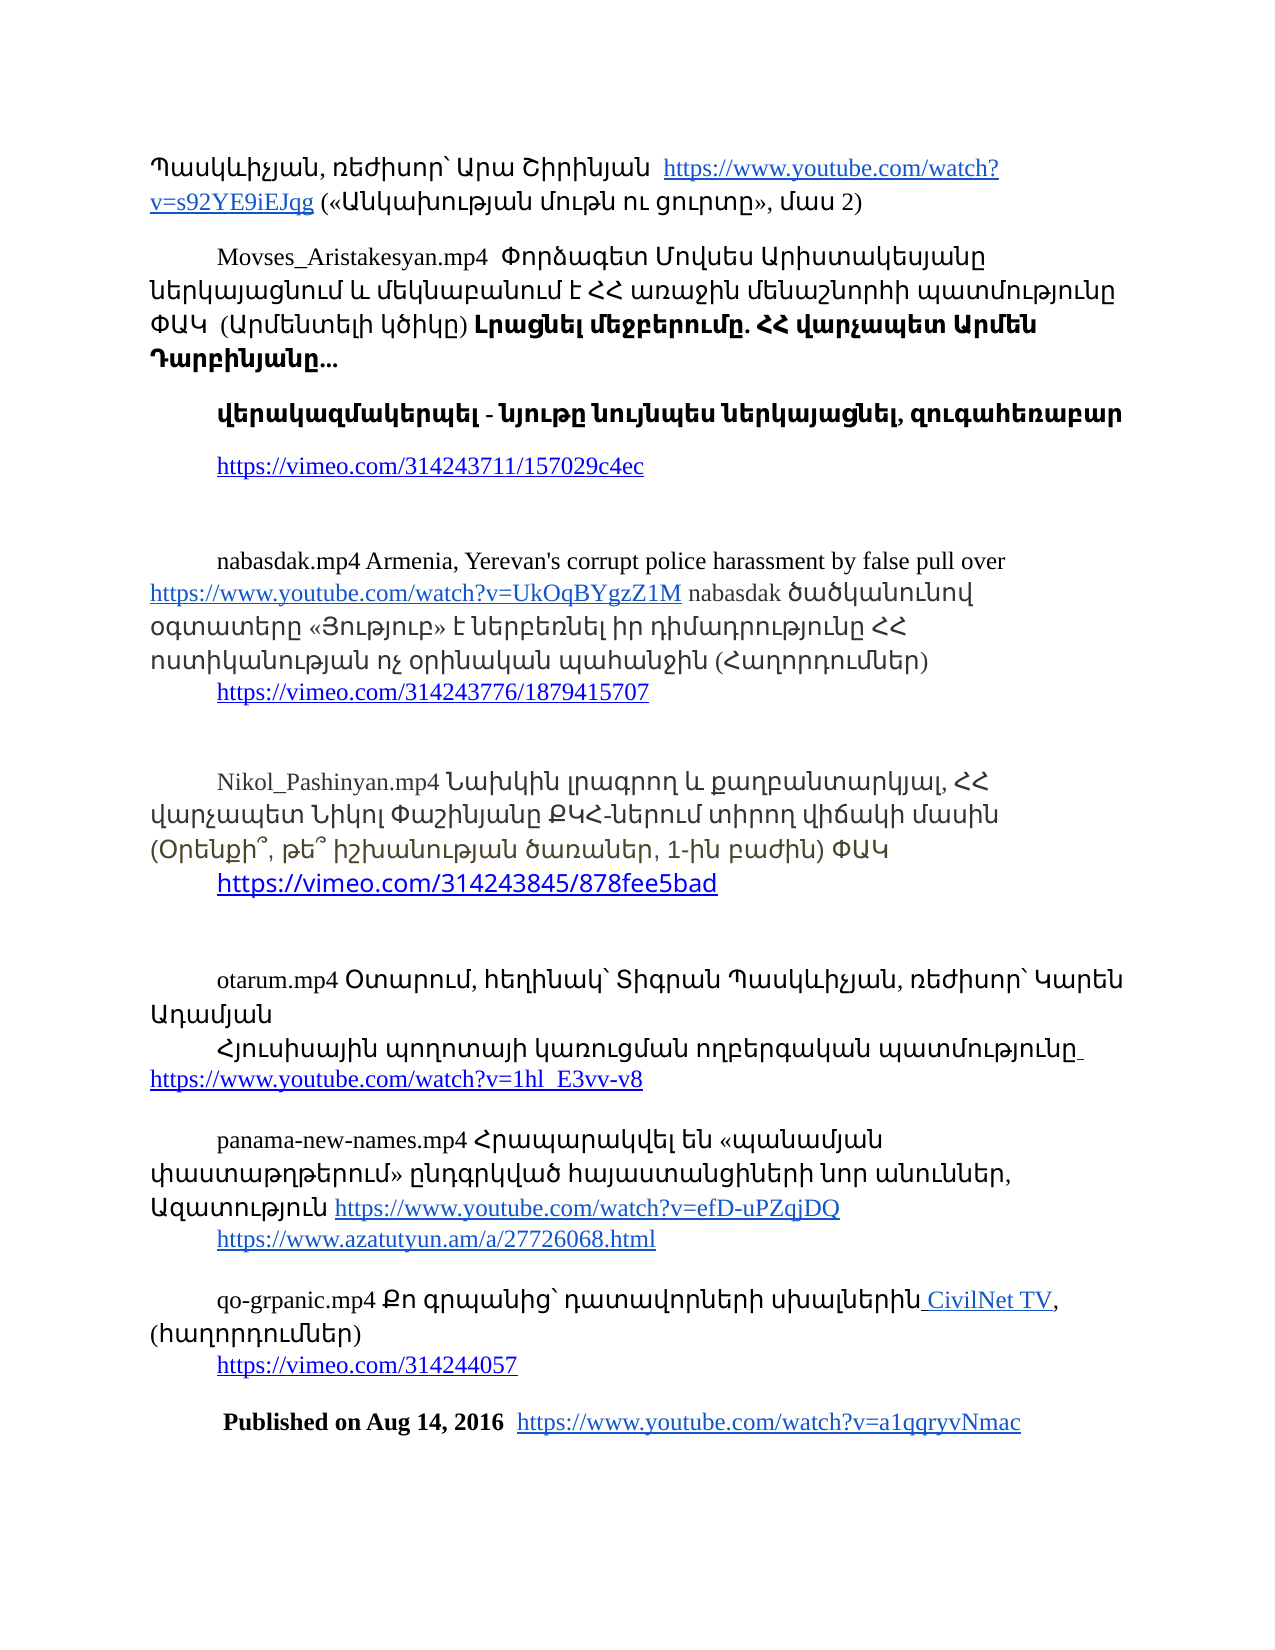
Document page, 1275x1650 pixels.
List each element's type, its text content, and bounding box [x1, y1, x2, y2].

text nabasdak.mp4 Armenia, Yerevan's corrupt police harassment by false pull over https://www.youtube.com/watch?v=UkOqBYgzZ1M nabasdak ծածկանունով օգտատերը «Յություբ» է ներբեռնել իր դիմադրությունը ՀՀ ոստիկանության ոչ օրինական պահանջին (Հաղորդումներ) [150, 546, 1125, 677]
text Nikol_Pashinyan.mp4 Նախկին լրագրող և քաղբանտարկյալ, ՀՀ վարչապետ Նիկոլ Փաշինյանը ՔԿՀ-ներում տիրող վիճակի մասին (Օրենքի՞, թե՞ իշխանության ծառաներ, 1-ին բաժին) ՓԱԿ [150, 763, 1125, 865]
text qo-grpanic.mp4 Քո գրպանից՝ դատավորների սխալներին CivilNet TV, (հաղորդումներ) [150, 1282, 1125, 1350]
text Պասկևիչյան, ռեժիսոր՝ Արա Շիրինյան https://www.youtube.com/watch?v=s92YE9iEJqg («Անկախության մութն ու ցուրտը», մաս 2) [150, 150, 1125, 218]
text https://vimeo.com/314243711/157029c4ec [150, 451, 1125, 480]
text https://vimeo.com/314243845/878fee5bad [150, 865, 1125, 899]
text panama-new-names.mp4 Հրապարակվել են «պանամյան փաստաթղթերում» ընդգրկված հայաստանցիների նոր անուններ, Ազատություն https://www.youtube.com/watch?v=efD-uPZqjDQ [150, 1122, 1125, 1224]
text https://www.azatutyun.am/a/27726068.html [150, 1224, 1125, 1253]
text https://vimeo.com/314244057 [150, 1350, 1125, 1378]
text վերակազմակերպել - նյութը նույնպես ներկայացնել, զուգահեռաբար [150, 396, 1125, 430]
text Published on Aug 14, 2016 https://www.youtube.com/watch?v=a1qqryvNmac [150, 1407, 1125, 1436]
text https://vimeo.com/314243776/1879415707 [150, 677, 1125, 706]
text otarum.mp4 Օտարում, հեղինակ՝ Տիգրան Պասկևիչյան, ռեժիսոր՝ Կարեն Ադամյան [150, 962, 1125, 1030]
text Հյուսիսային պողոտայի կառուցման ողբերգական պատմությունը https://www.youtube.com/watch?v=1hl_E3vv-v8 [150, 1030, 1125, 1093]
text Movses_Aristakesyan.mp4 Փորձագետ Մովսես Արիստակեսյանը ներկայացնում և մեկնաբանում է ՀՀ առաջին մենաշնորհի պատմությունը ՓԱԿ (Արմենտելի կծիկը) Լրացնել մեջբերումը. ՀՀ վարչապետ Արմեն Դարբինյանը... [150, 239, 1125, 375]
